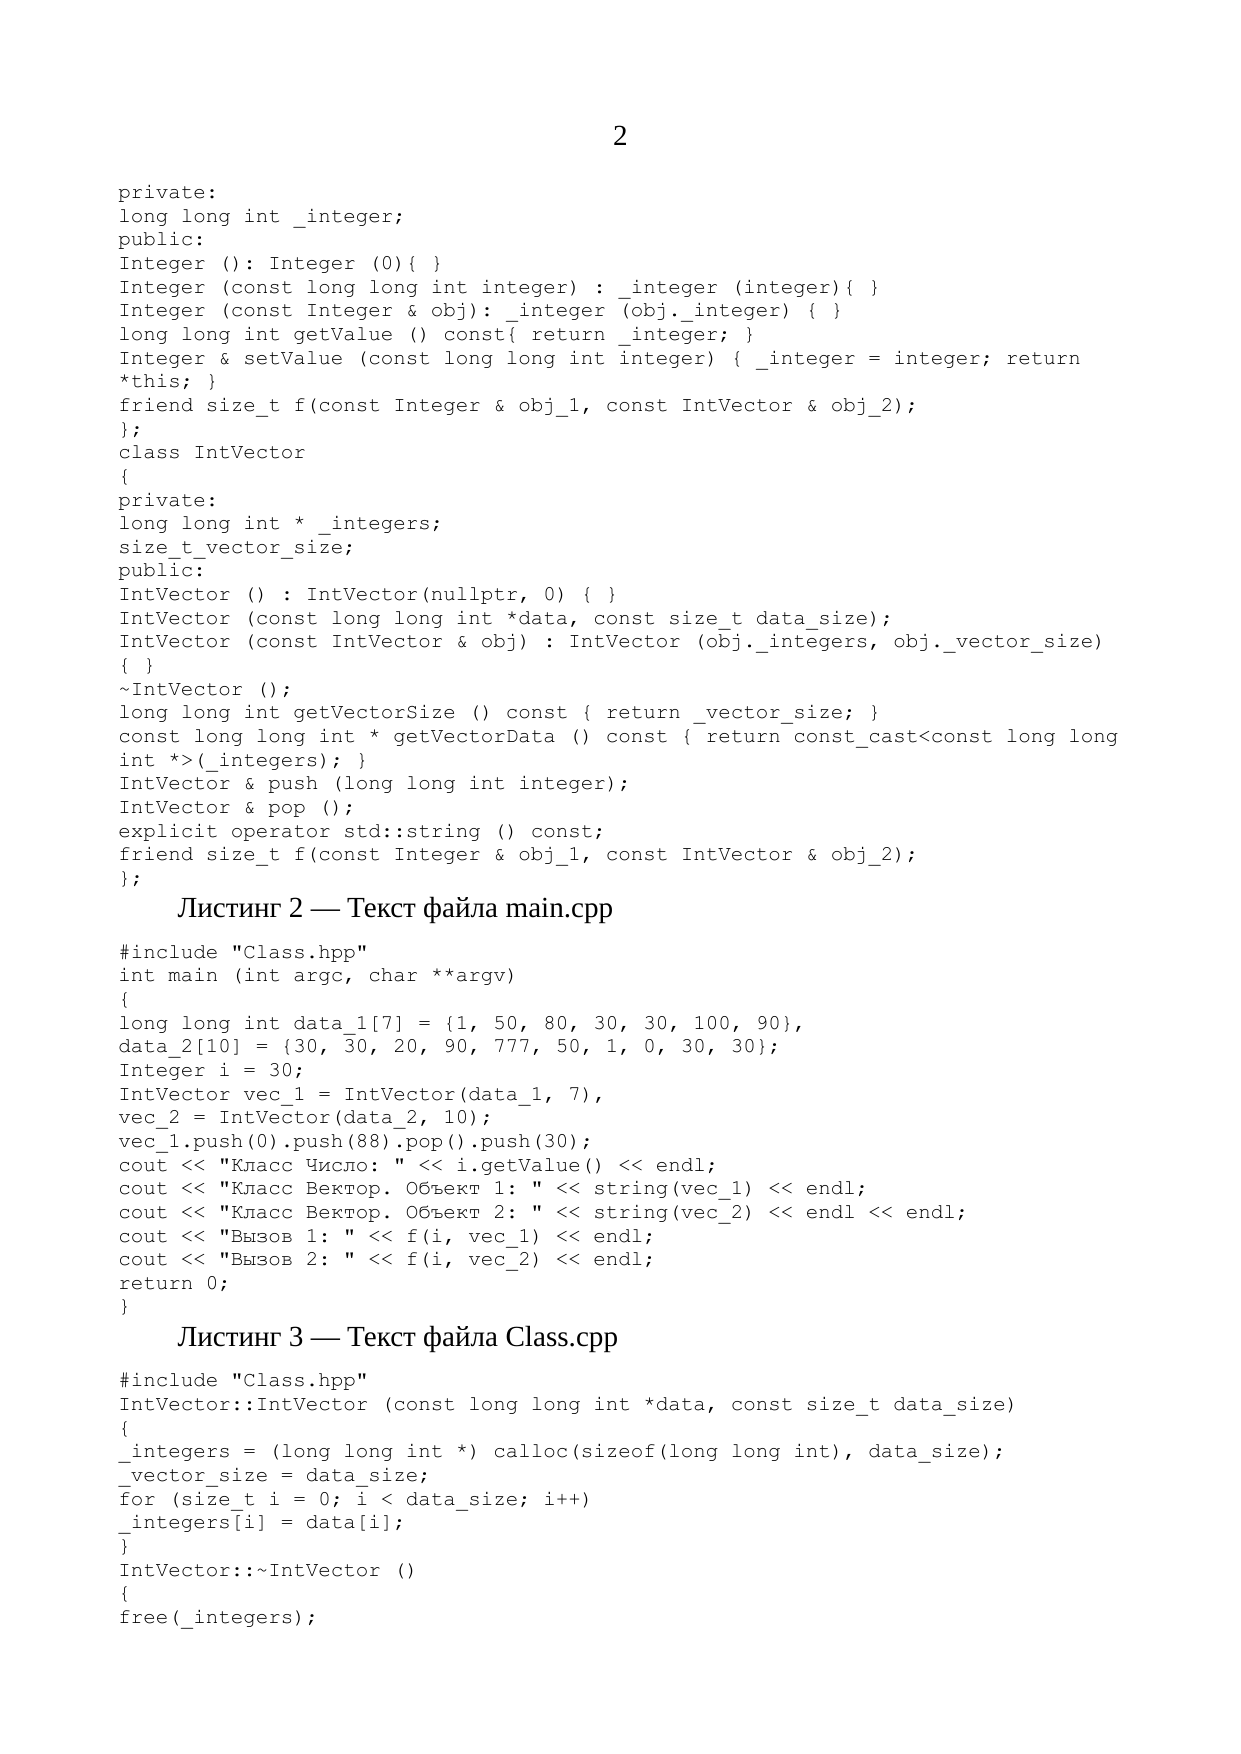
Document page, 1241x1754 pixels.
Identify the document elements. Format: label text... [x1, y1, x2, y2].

text vec_2 = IntVector(data_2, 10); [118, 1106, 1122, 1130]
text Integer & setValue (const long long int integer) { _integer = integer; return *this; } [118, 347, 1122, 394]
text IntVector & push (long long int integer); [118, 772, 1122, 796]
text }; [118, 418, 1122, 441]
text cout << "Вызов 2: " << f(i, vec_2) << endl; [118, 1248, 1122, 1272]
text long long int * _integers; [118, 512, 1122, 536]
text class IntVector [118, 441, 1122, 465]
text private: [118, 488, 1122, 512]
text Integer (const long long int integer) : _integer (integer){ } [118, 276, 1122, 299]
text size_t_vector_size; [118, 536, 1122, 559]
text IntVector () : IntVector(nullptr, 0) { } [118, 583, 1122, 607]
text } [118, 1535, 1122, 1559]
text { [118, 465, 1122, 488]
text Integer (): Integer (0){ } [118, 252, 1122, 276]
text _integers = (long long int *) calloc(sizeof(long long int), data_size); [118, 1440, 1122, 1464]
text }; [118, 867, 1122, 891]
text { [118, 1417, 1122, 1440]
text for (size_t i = 0; i < data_size; i++) [118, 1488, 1122, 1511]
text long long int _integer; [118, 205, 1122, 228]
text long long int getValue () const{ return _integer; } [118, 323, 1122, 347]
text _vector_size = data_size; [118, 1464, 1122, 1488]
text return 0; [118, 1272, 1122, 1296]
text IntVector & pop (); [118, 796, 1122, 819]
text #include "Class.hpp" [118, 1369, 1122, 1393]
text IntVector::IntVector (const long long int *data, const size_t data_size) [118, 1393, 1122, 1417]
text IntVector (const IntVector & obj) : IntVector (obj._integers, obj._vector_size) { } [118, 630, 1122, 678]
text cout << "Класс Число: " << i.getValue() << endl; [118, 1154, 1122, 1177]
text { [118, 988, 1122, 1012]
text Листинг 2 — Текст файла main.cpp [118, 891, 1122, 924]
text int main (int argc, char **argv) [118, 964, 1122, 988]
text Листинг 3 — Текст файла Class.cpp [118, 1319, 1122, 1353]
text public: [118, 228, 1122, 252]
text long long int getVectorSize () const { return _vector_size; } [118, 701, 1122, 725]
text private: [118, 181, 1122, 205]
text } [118, 1296, 1122, 1319]
text friend size_t f(const Integer & obj_1, const IntVector & obj_2); [118, 843, 1122, 867]
text { [118, 1582, 1122, 1606]
text long long int data_1[7] = {1, 50, 80, 30, 30, 100, 90}, [118, 1012, 1122, 1035]
text vec_1.push(0).push(88).pop().push(30); [118, 1130, 1122, 1154]
text friend size_t f(const Integer & obj_1, const IntVector & obj_2); [118, 394, 1122, 418]
text free(_integers); [118, 1606, 1122, 1629]
text cout << "Класс Вектор. Объект 1: " << string(vec_1) << endl; [118, 1177, 1122, 1201]
text public: [118, 559, 1122, 583]
text IntVector::~IntVector () [118, 1559, 1122, 1582]
text cout << "Вызов 1: " << f(i, vec_1) << endl; [118, 1224, 1122, 1248]
text explicit operator std::string () const; [118, 819, 1122, 843]
text #include "Class.hpp" [118, 941, 1122, 964]
text IntVector (const long long int *data, const size_t data_size); [118, 607, 1122, 630]
text Integer i = 30; [118, 1059, 1122, 1083]
text data_2[10] = {30, 30, 20, 90, 777, 50, 1, 0, 30, 30}; [118, 1035, 1122, 1059]
text _integers[i] = data[i]; [118, 1511, 1122, 1535]
text ~IntVector (); [118, 678, 1122, 701]
text cout << "Класс Вектор. Объект 2: " << string(vec_2) << endl << endl; [118, 1201, 1122, 1224]
text const long long int * getVectorData () const { return const_cast<const long long int *>(_integers); } [118, 725, 1122, 772]
text IntVector vec_1 = IntVector(data_1, 7), [118, 1083, 1122, 1106]
text Integer (const Integer & obj): _integer (obj._integer) { } [118, 299, 1122, 323]
